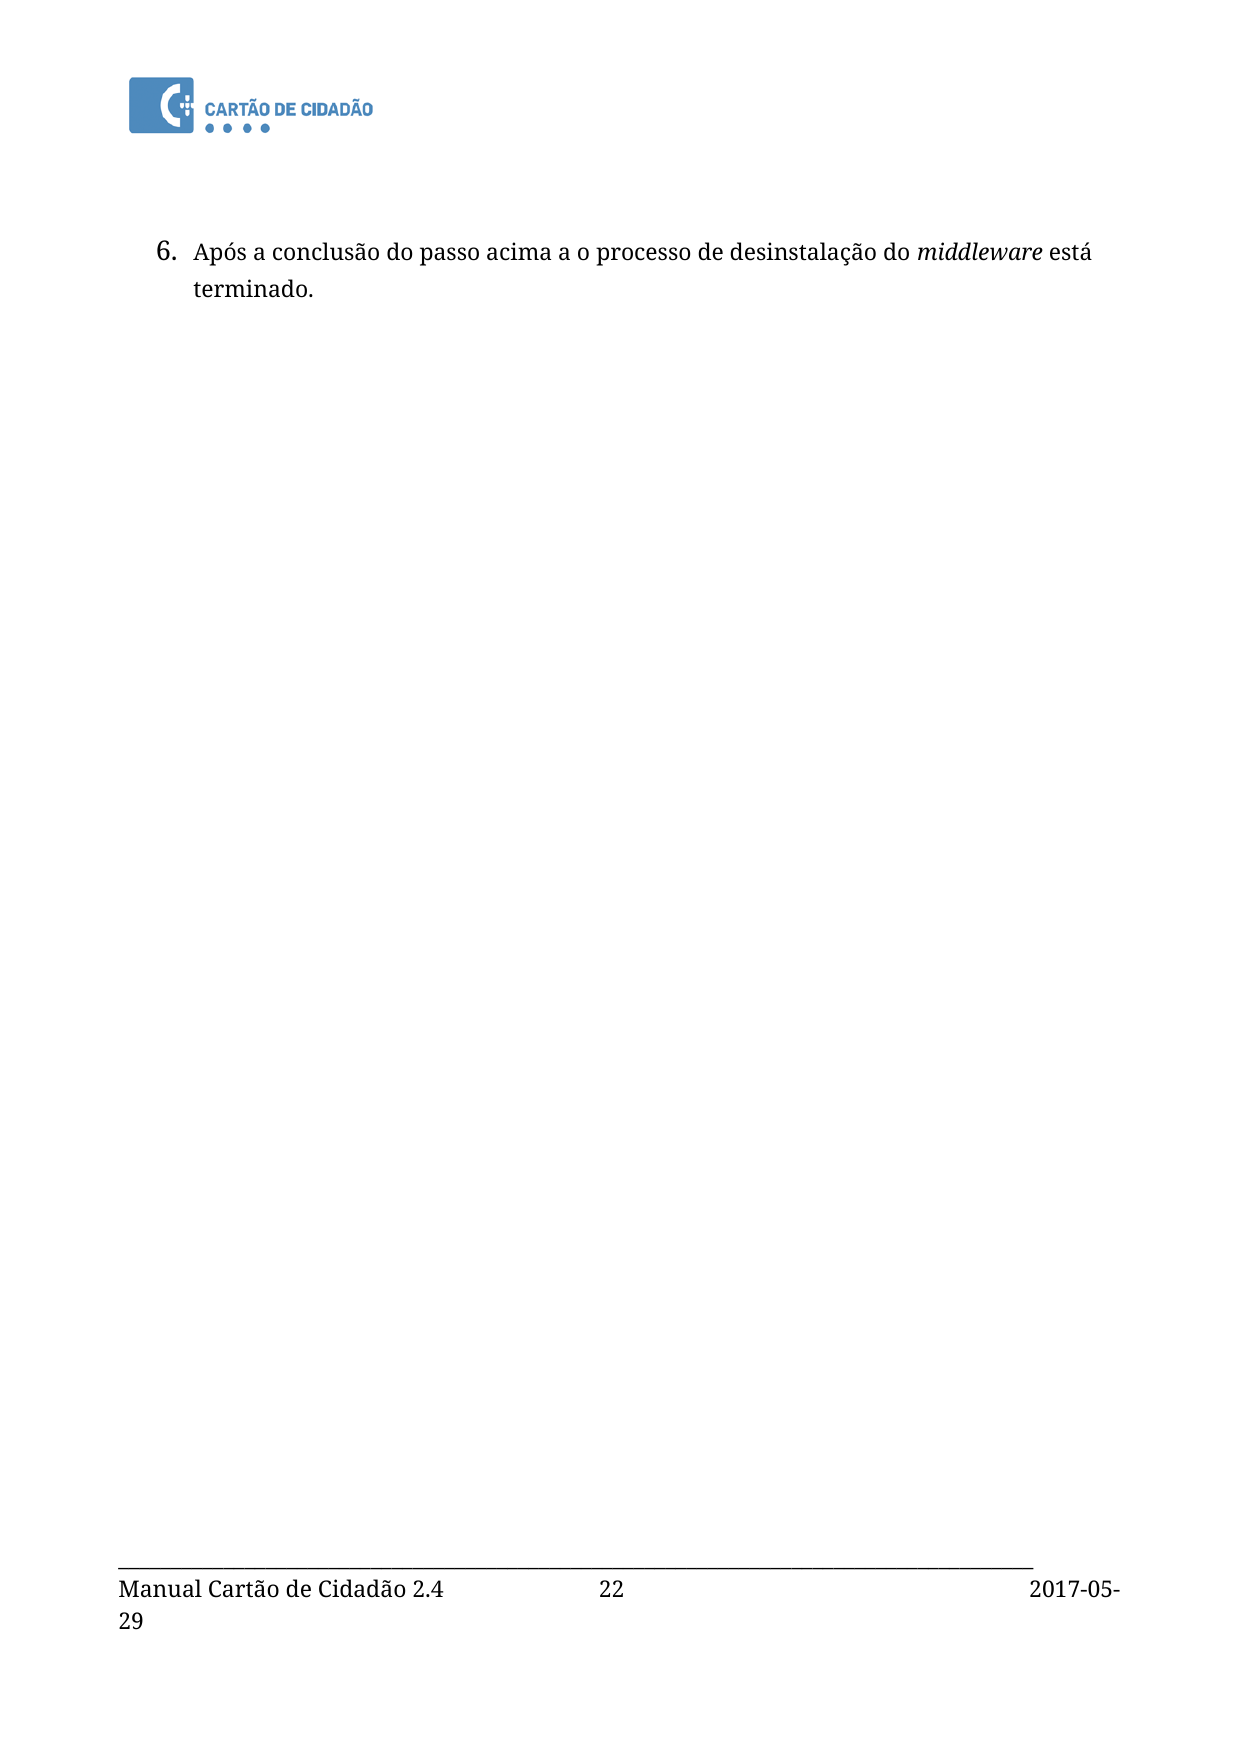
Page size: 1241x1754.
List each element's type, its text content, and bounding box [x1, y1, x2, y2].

picture [126, 71, 419, 141]
list Após a conclusão do passo acima a o processo de desinstalação do middleware está terminado. [156, 232, 1122, 305]
